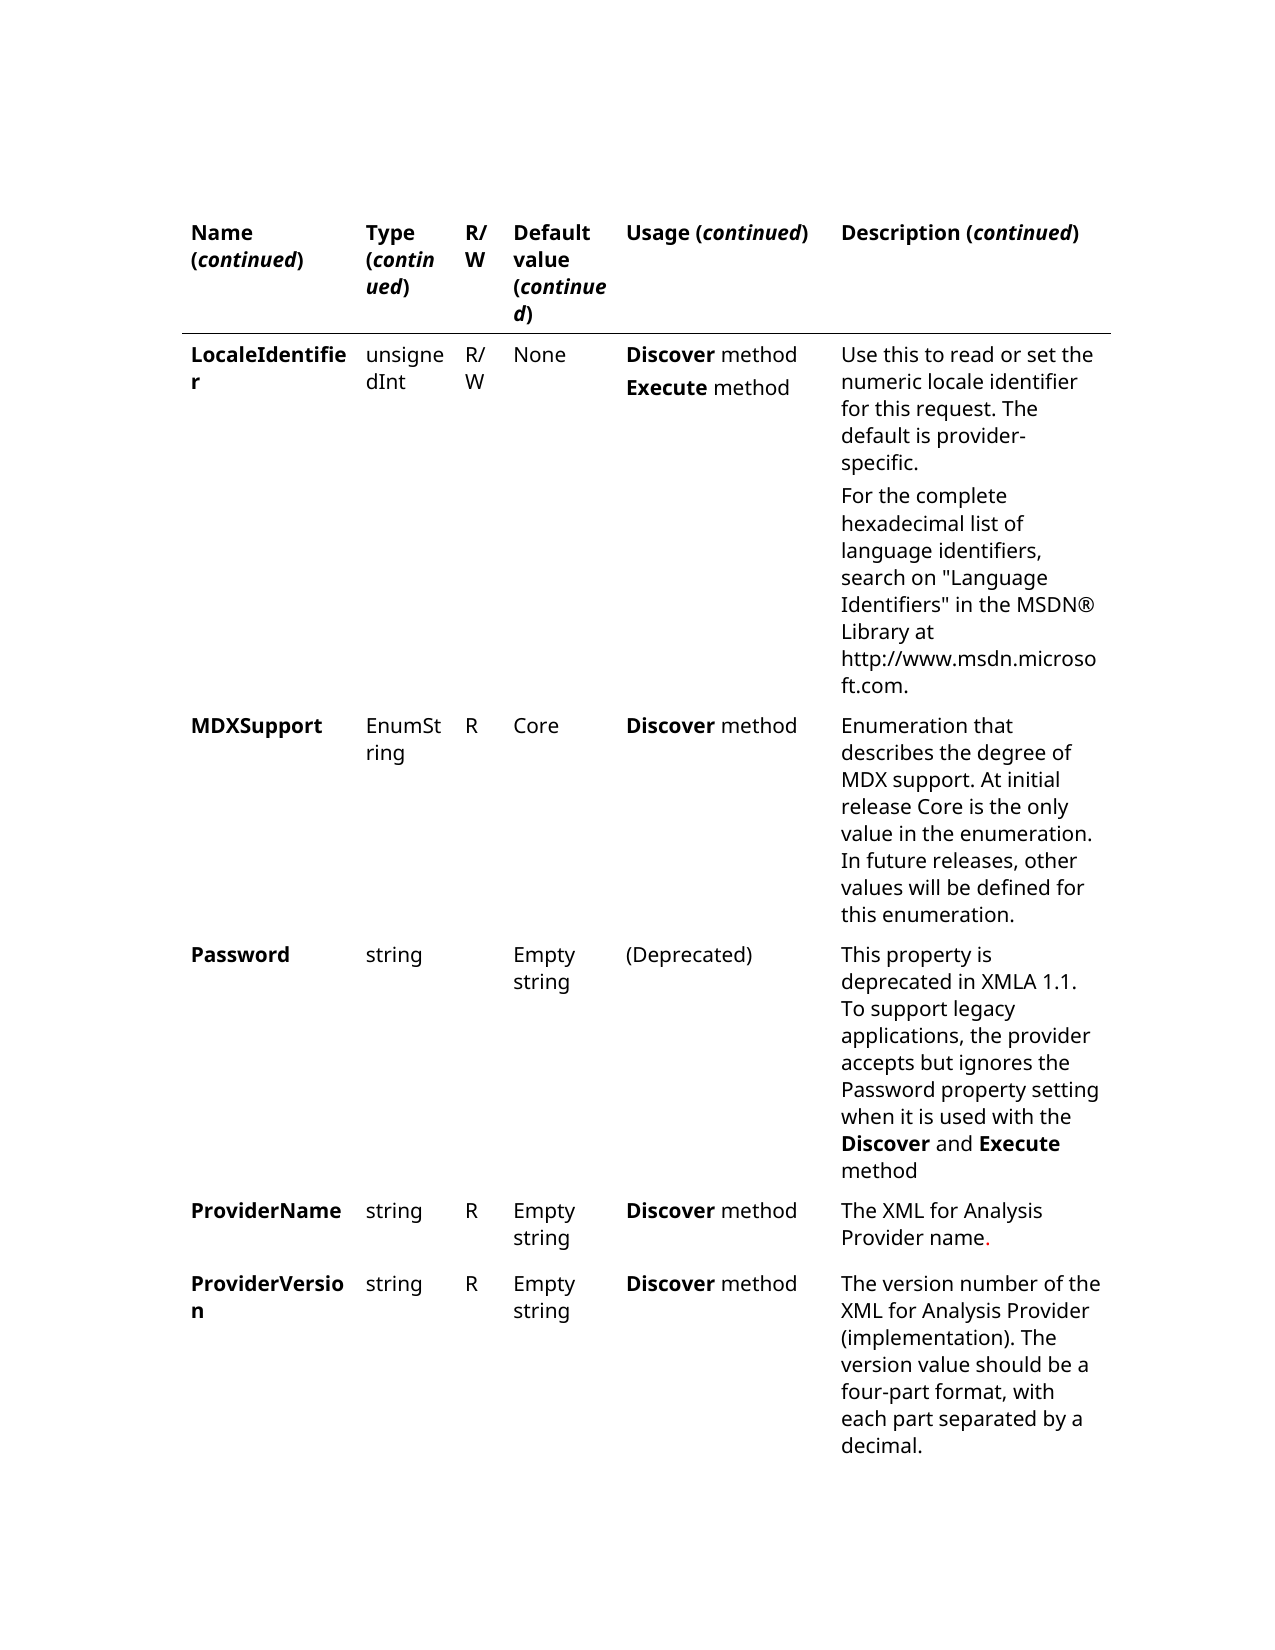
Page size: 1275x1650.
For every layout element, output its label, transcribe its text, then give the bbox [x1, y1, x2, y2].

table_cell ProviderName [182, 1191, 357, 1263]
table_header R/W [456, 213, 505, 333]
table_cell (Deprecated) [618, 934, 832, 1191]
table_cell EnumString [357, 705, 456, 934]
table_cell Empty string [505, 1191, 617, 1263]
table_cell R/W [456, 334, 505, 705]
table_cell LocaleIdentifier [182, 334, 357, 705]
table_cell MDXSupport [182, 705, 357, 934]
table_cell R [456, 1191, 505, 1263]
table_cell unsignedInt [357, 334, 456, 705]
table_cell The version number of the XML for Analysis Provider (implementation). The version value should be a four-part format, with each part separated by a decimal. [833, 1264, 1111, 1466]
table_cell Enumeration that describes the degree of MDX support. At initial release Core is the only value in the enumeration. In future releases, other values will be defined for this enumeration. [833, 705, 1111, 934]
table_cell Empty string [505, 934, 617, 1191]
table_cell string [357, 1264, 456, 1466]
table_cell Core [505, 705, 617, 934]
table_cell Use this to read or set the numeric locale identifier for this request. The default is provider-specific. For the complete hexadecimal list of language identifiers, search on "Language Identifiers" in the MSDN® Library at http://www.msdn.microsoft.com. [833, 334, 1111, 705]
table_cell Empty string [505, 1264, 617, 1466]
table_header Type (continued) [357, 213, 456, 333]
table_header Default value (continued) [505, 213, 617, 333]
table_cell This property is deprecated in XMLA 1.1. To support legacy applications, the provider accepts but ignores the Password property setting when it is used with the Discover and Execute method [833, 934, 1111, 1191]
table_cell None [505, 334, 617, 705]
table_cell string [357, 934, 456, 1191]
table_header Name (continued) [182, 213, 357, 333]
table_cell Discover method [618, 1264, 832, 1466]
table_cell R [456, 705, 505, 934]
table_cell Discover method [618, 705, 832, 934]
table_header Usage (continued) [618, 213, 832, 333]
table_cell Password [182, 934, 357, 1191]
table_cell R [456, 1264, 505, 1466]
table_cell The XML for Analysis Provider name. [833, 1191, 1111, 1263]
table_cell Discover method [618, 1191, 832, 1263]
table_cell ProviderVersion [182, 1264, 357, 1466]
table_cell [456, 934, 505, 1191]
table_cell Discover method Execute method [618, 334, 832, 705]
table_cell string [357, 1191, 456, 1263]
table_header Description (continued) [833, 213, 1111, 333]
